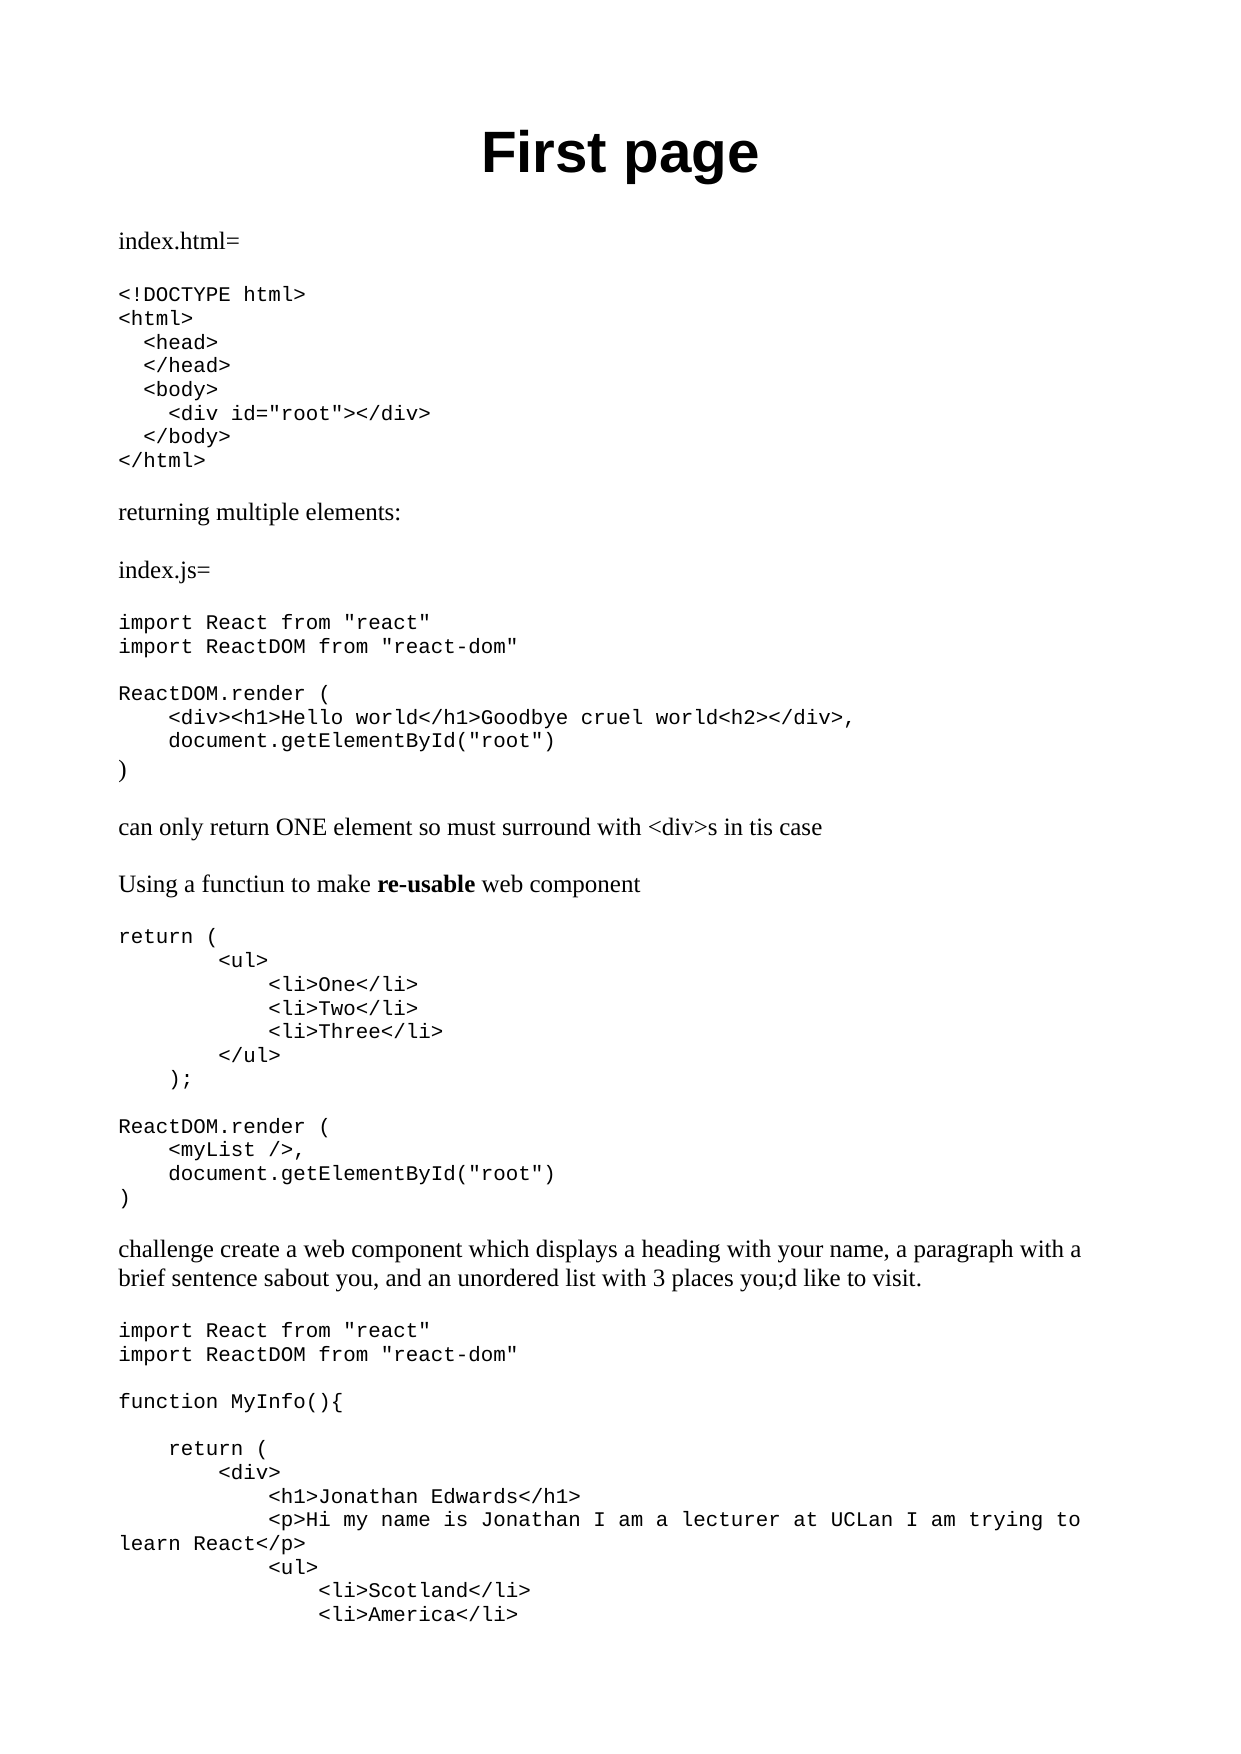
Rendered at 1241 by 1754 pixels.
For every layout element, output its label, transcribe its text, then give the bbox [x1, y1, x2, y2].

text returning multiple elements: [118, 497, 1122, 526]
text import ReactDOM from "react-dom" [118, 1344, 1122, 1367]
text <li>One</li> [118, 974, 1122, 997]
title First page [118, 118, 1122, 185]
text <div><h1>Hello world</h1>Goodbye cruel world<h2></div>, [118, 707, 1122, 730]
text can only return ONE element so must surround with <div>s in tis case [118, 812, 1122, 840]
text function MyInfo(){ [118, 1391, 1122, 1415]
text </head> [118, 355, 1122, 379]
text <h1>Jonathan Edwards</h1> [118, 1486, 1122, 1509]
text ); [118, 1068, 1122, 1092]
text challenge create a web component which displays a heading with your name, a paragraph with a brief sentence sabout you, and an unordered list with 3 places you;d like to visit. [118, 1234, 1122, 1291]
text <li>America</li> [118, 1604, 1122, 1628]
text ReactDOM.render ( [118, 1116, 1122, 1139]
text <myList />, [118, 1139, 1122, 1163]
text return ( [118, 1438, 1122, 1462]
text <li>Three</li> [118, 1021, 1122, 1045]
text <div> [118, 1462, 1122, 1486]
text import React from "react" [118, 612, 1122, 636]
text <html> [118, 308, 1122, 332]
text <head> [118, 332, 1122, 355]
text import ReactDOM from "react-dom" [118, 636, 1122, 659]
text </body> [118, 426, 1122, 450]
text Using a functiun to make re-usable web component [118, 869, 1122, 898]
text index.js= [118, 555, 1122, 583]
text <ul> [118, 950, 1122, 974]
text <div id="root"></div> [118, 403, 1122, 426]
text </html> [118, 450, 1122, 473]
text <ul> [118, 1557, 1122, 1580]
text <!DOCTYPE html> [118, 284, 1122, 308]
text ) [118, 1187, 1122, 1210]
text index.html= [118, 226, 1122, 255]
text <li>Two</li> [118, 997, 1122, 1021]
text return ( [118, 927, 1122, 950]
text </ul> [118, 1045, 1122, 1068]
text document.getElementById("root") [118, 1163, 1122, 1187]
text ) [118, 754, 1122, 783]
text <p>Hi my name is Jonathan I am a lecturer at UCLan I am trying to learn React</p> [118, 1509, 1122, 1557]
text import React from "react" [118, 1320, 1122, 1344]
text ReactDOM.render ( [118, 683, 1122, 707]
text <li>Scotland</li> [118, 1580, 1122, 1604]
text <body> [118, 379, 1122, 403]
text document.getElementById("root") [118, 730, 1122, 754]
